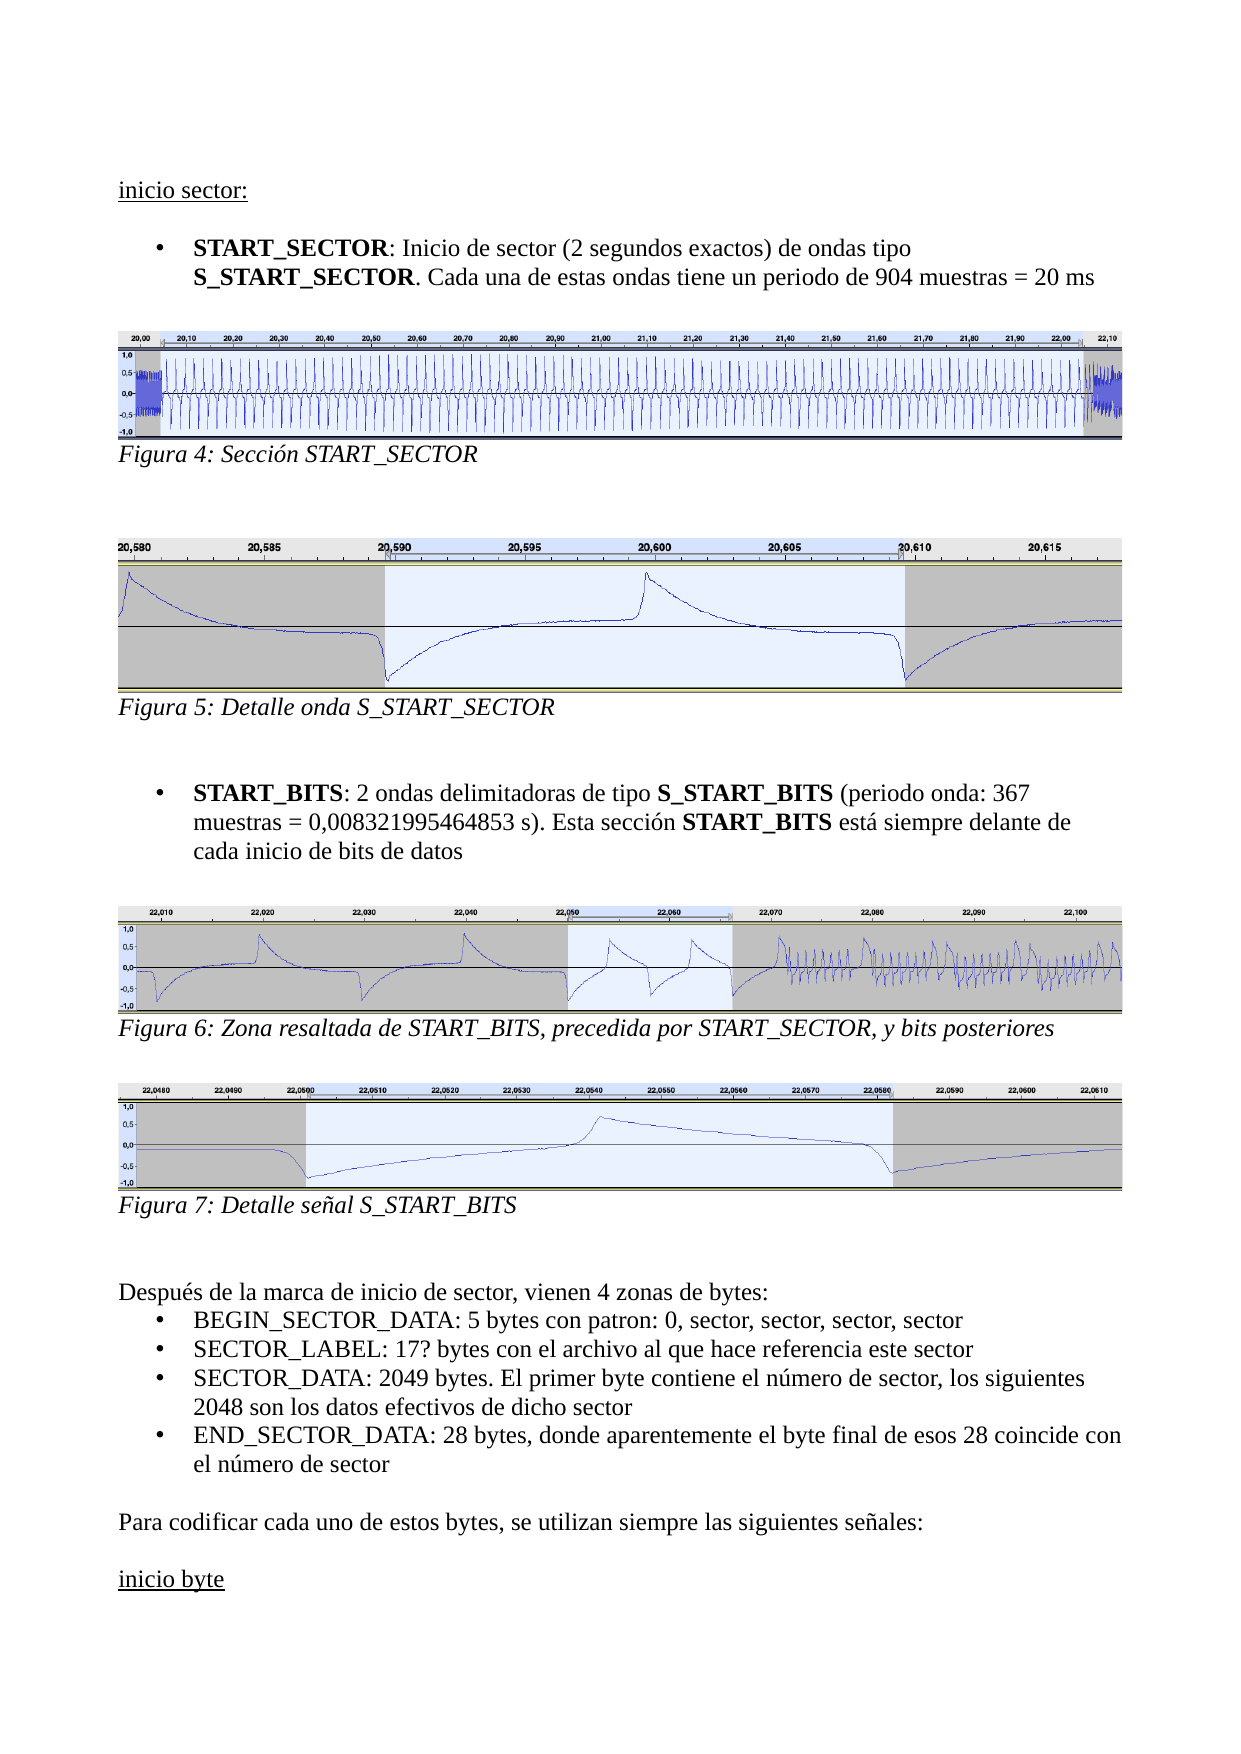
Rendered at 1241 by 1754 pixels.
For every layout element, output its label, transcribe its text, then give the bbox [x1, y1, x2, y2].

list START_SECTOR: Inicio de sector (2 segundos exactos) de ondas tipo S_START_SECTOR. Cada una de estas ondas tiene un periodo de 904 muestras = 20 ms [156, 233, 1122, 291]
text Para codificar cada uno de estos bytes, se utilizan siempre las siguientes señales: [118, 1507, 1122, 1536]
list SECTOR_LABEL: 17? bytes con el archivo al que hace referencia este sector [156, 1334, 1122, 1363]
picture [118, 331, 1123, 440]
picture [118, 1083, 1123, 1191]
text Figura 4: Sección START_SECTOR [118, 440, 1122, 468]
picture [118, 906, 1123, 1014]
text inicio sector: [118, 176, 1122, 204]
picture [118, 538, 1123, 693]
text Después de la marca de inicio de sector, vienen 4 zonas de bytes: [118, 1277, 1122, 1306]
text Figura 5: Detalle onda S_START_SECTOR [118, 693, 1122, 721]
text inicio byte [118, 1564, 1122, 1593]
list START_BITS: 2 ondas delimitadoras de tipo S_START_BITS (periodo onda: 367 muestras = 0,008321995464853 s). Esta sección START_BITS está siempre delante de cada inicio de bits de datos [156, 778, 1122, 865]
list BEGIN_SECTOR_DATA: 5 bytes con patron: 0, sector, sector, sector, sector [156, 1306, 1122, 1334]
list SECTOR_DATA: 2049 bytes. El primer byte contiene el número de sector, los siguientes 2048 son los datos efectivos de dicho sector [156, 1363, 1122, 1421]
text Figura 7: Detalle señal S_START_BITS [118, 1191, 1122, 1219]
list END_SECTOR_DATA: 28 bytes, donde aparentemente el byte final de esos 28 coincide con el número de sector [156, 1421, 1122, 1478]
text Figura 6: Zona resaltada de START_BITS, precedida por START_SECTOR, y bits posteriores [118, 1014, 1122, 1042]
